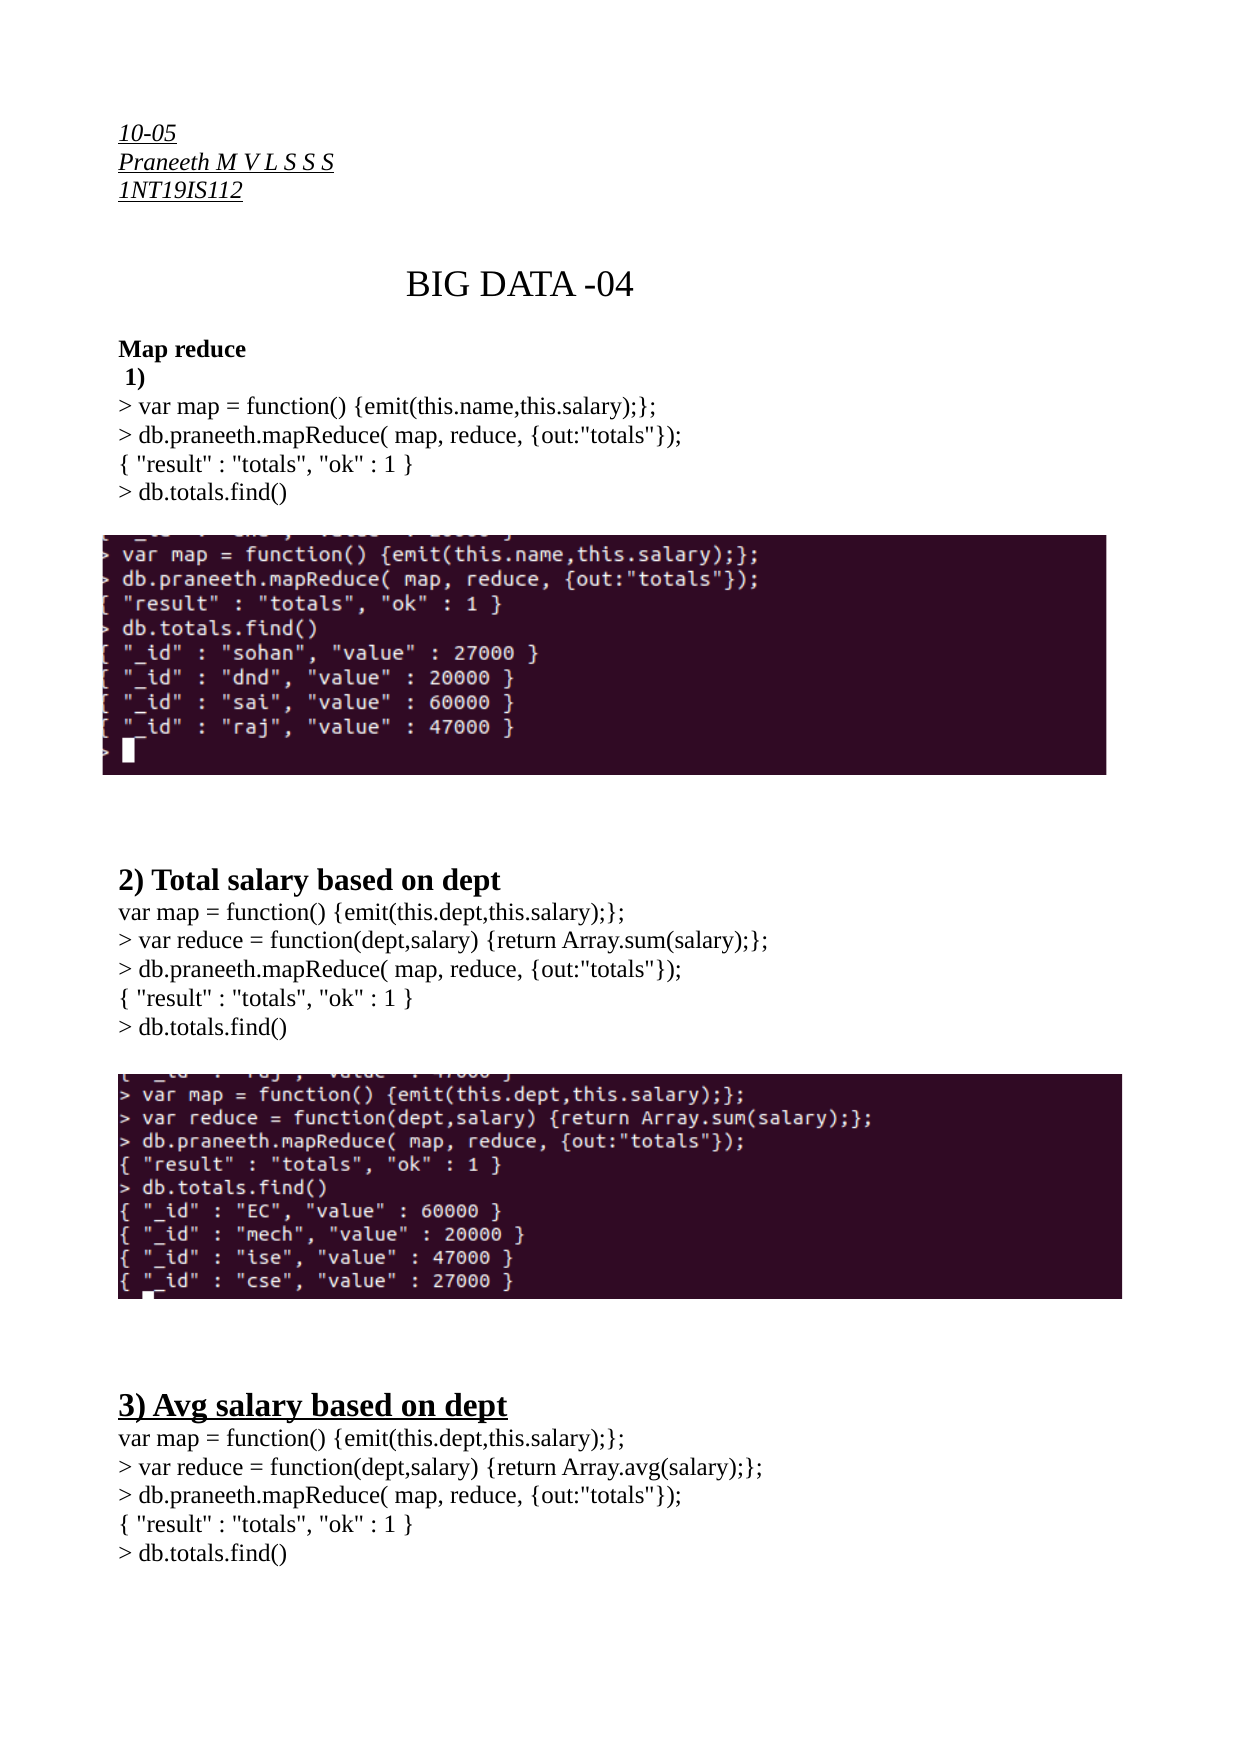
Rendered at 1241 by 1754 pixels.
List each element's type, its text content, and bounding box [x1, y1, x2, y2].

text > db.praneeth.mapReduce( map, reduce, {out:"totals"}); [118, 420, 1122, 449]
text var map = function() {emit(this.dept,this.salary);}; [118, 897, 1122, 926]
text > var map = function() {emit(this.name,this.salary);}; [118, 391, 1122, 420]
text BIG DATA -04 [118, 262, 1122, 305]
text Map reduce [118, 334, 1122, 362]
text 10-05 [118, 118, 1122, 147]
text 3) Avg salary based on dept [118, 1385, 1122, 1423]
text 2) Total salary based on dept [118, 861, 1122, 897]
text { "result" : "totals", "ok" : 1 } [118, 449, 1122, 477]
text { "result" : "totals", "ok" : 1 } [118, 1509, 1122, 1538]
text { "result" : "totals", "ok" : 1 } [118, 983, 1122, 1012]
text > db.praneeth.mapReduce( map, reduce, {out:"totals"}); [118, 1481, 1122, 1509]
text > db.totals.find() [118, 477, 1122, 506]
text > var reduce = function(dept,salary) {return Array.avg(salary);}; [118, 1452, 1122, 1481]
text > db.totals.find() [118, 1012, 1122, 1041]
text Praneeth M V L S S S 1NT19IS112 [118, 147, 1122, 204]
picture [118, 1074, 1123, 1299]
text > var reduce = function(dept,salary) {return Array.sum(salary);}; [118, 926, 1122, 954]
text > db.totals.find() [118, 1538, 1122, 1567]
text var map = function() {emit(this.dept,this.salary);}; [118, 1423, 1122, 1452]
picture [102, 535, 1107, 775]
text 1) [118, 362, 1122, 391]
text > db.praneeth.mapReduce( map, reduce, {out:"totals"}); [118, 954, 1122, 983]
